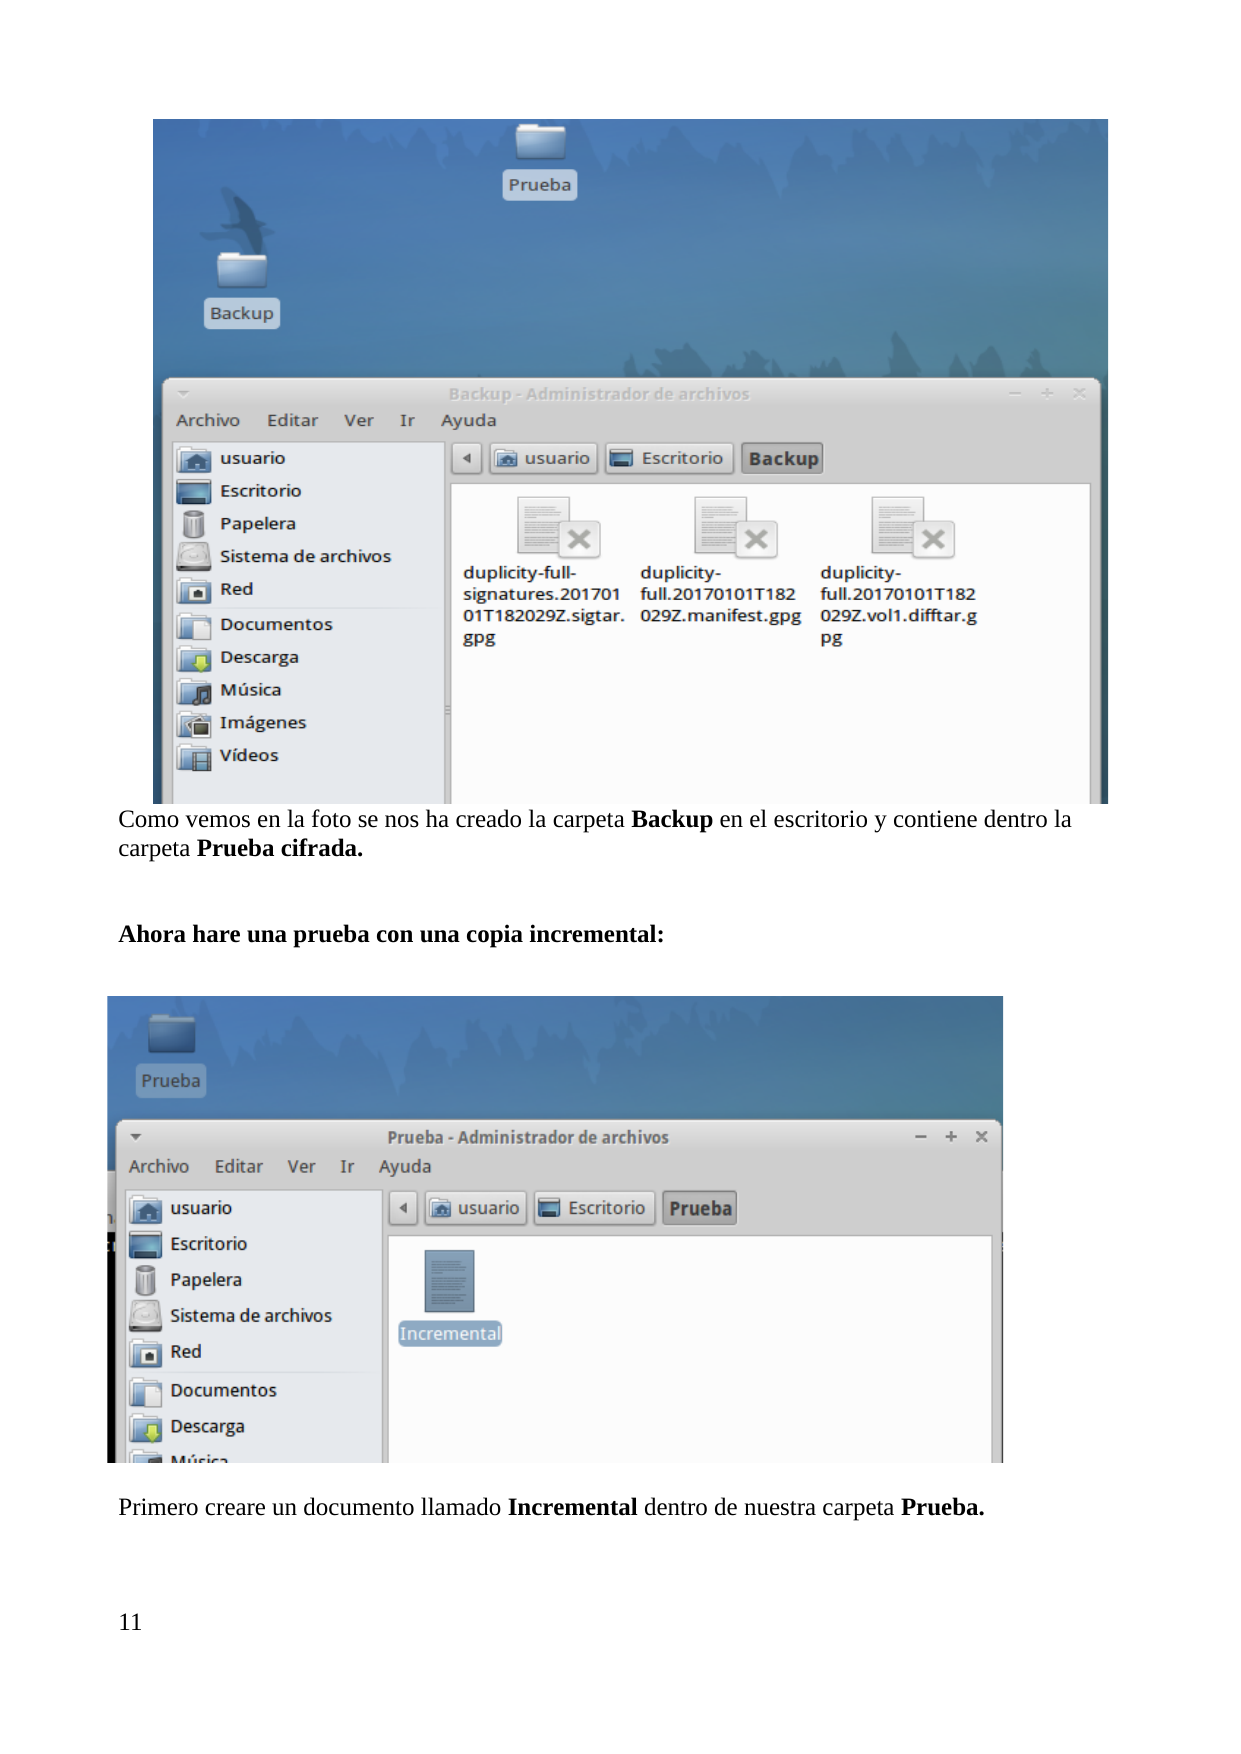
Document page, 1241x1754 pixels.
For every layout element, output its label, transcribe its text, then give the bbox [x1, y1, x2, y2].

picture [153, 119, 1109, 804]
text Ahora hare una prueba con una copia incremental: [118, 919, 1122, 948]
text Primero creare un documento llamado Incremental dentro de nuestra carpeta Prueba. [118, 1492, 1122, 1520]
text Como vemos en la foto se nos ha creado la carpeta Backup en el escritorio y contiene dentro la carpeta Prueba cifrada. [118, 118, 1122, 861]
picture [107, 996, 1004, 1463]
